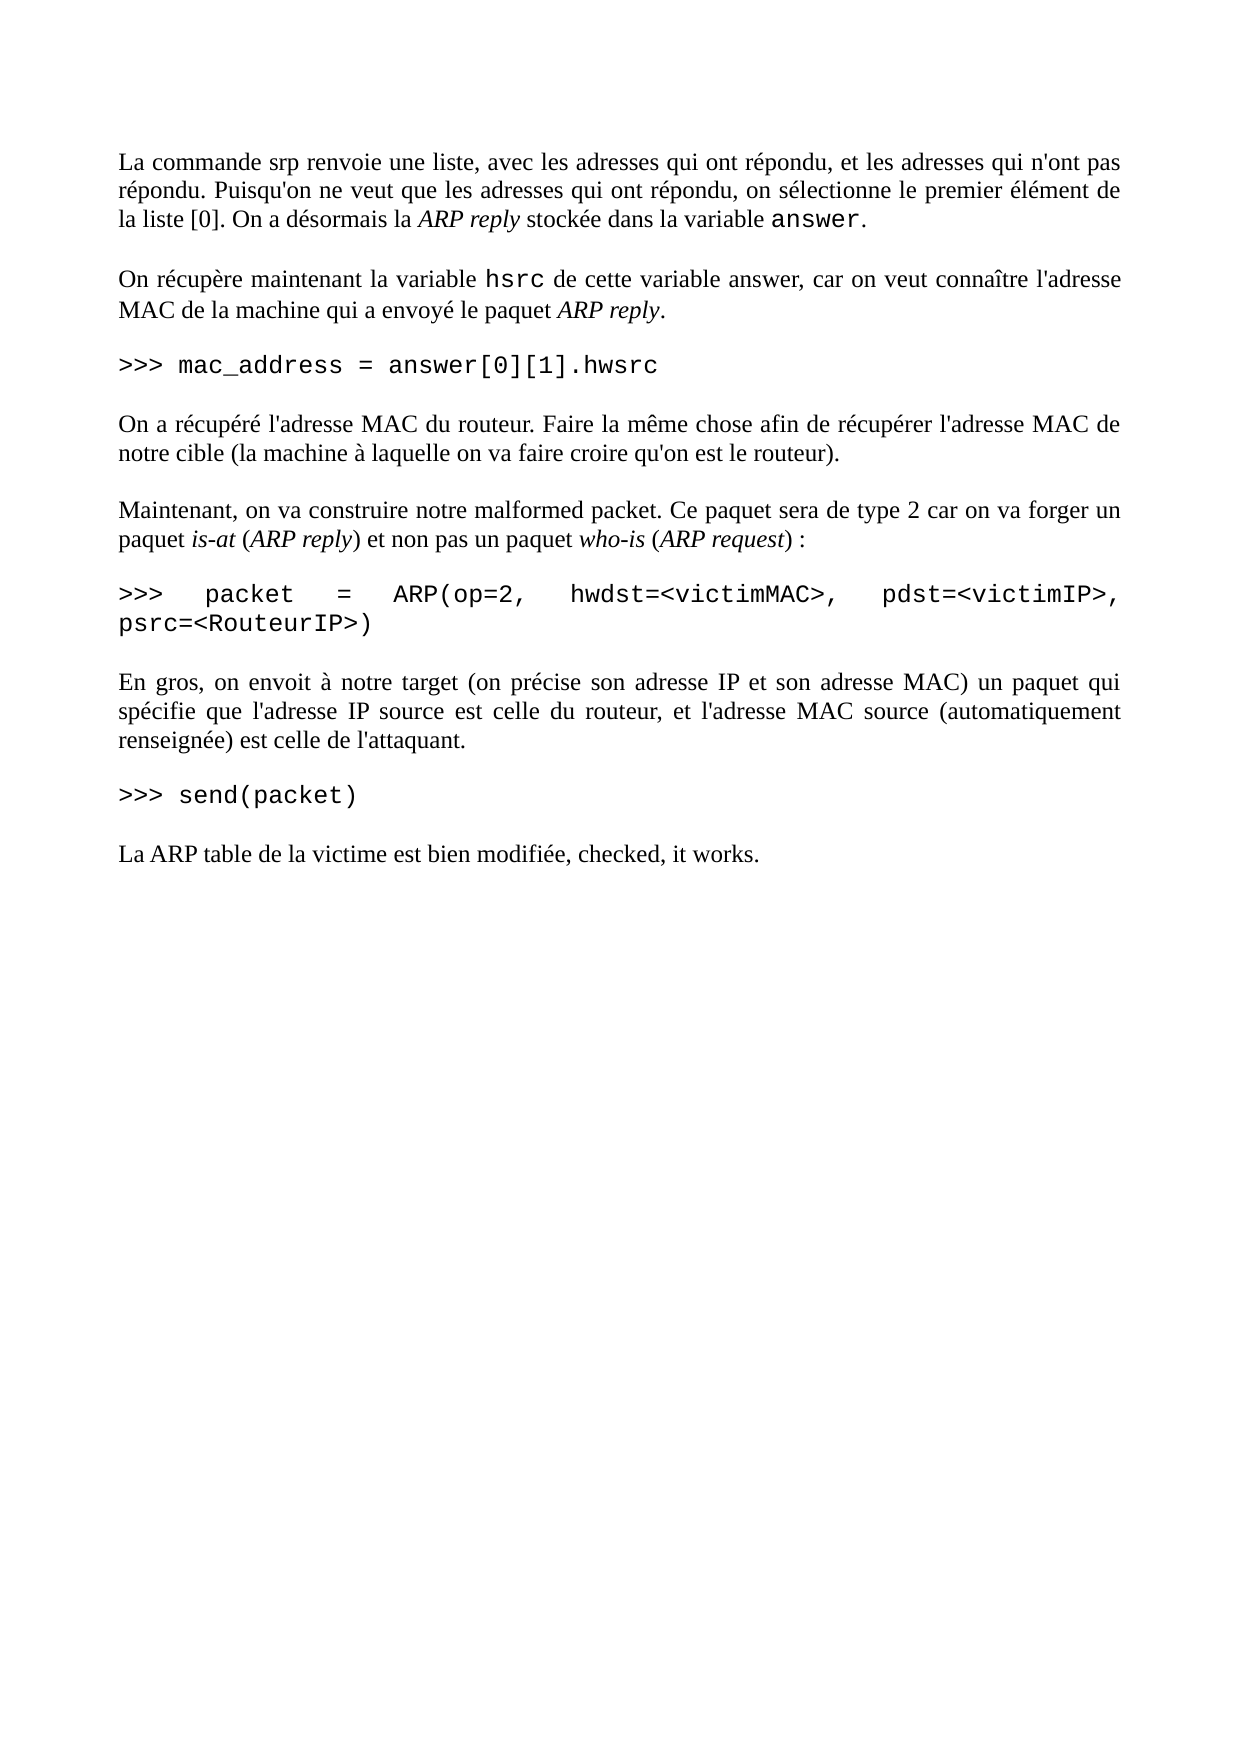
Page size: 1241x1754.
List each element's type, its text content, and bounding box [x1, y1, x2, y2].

text On a récupéré l'adresse MAC du routeur. Faire la même chose afin de récupérer l'adresse MAC de notre cible (la machine à laquelle on va faire croire qu'on est le routeur). [118, 409, 1122, 467]
text En gros, on envoit à notre target (on précise son adresse IP et son adresse MAC) un paquet qui spécifie que l'adresse IP source est celle du routeur, et l'adresse MAC source (automatiquement renseignée) est celle de l'attaquant. [118, 667, 1122, 753]
text La ARP table de la victime est bien modifiée, checked, it works. [118, 839, 1122, 868]
text >>> mac_address = answer[0][1].hwsrc [118, 352, 1122, 381]
text La commande srp renvoie une liste, avec les adresses qui ont répondu, et les adresses qui n'ont pas répondu. Puisqu'on ne veut que les adresses qui ont répondu, on sélectionne le premier élément de la liste [0]. On a désormais la ARP reply stockée dans la variable answer. [118, 147, 1122, 235]
text >>> send(packet) [118, 782, 1122, 811]
text >>> packet = ARP(op=2, hwdst=<victimMAC>, pdst=<victimIP>, psrc=<RouteurIP>) [118, 582, 1122, 638]
text On récupère maintenant la variable hsrc de cette variable answer, car on veut connaître l'adresse MAC de la machine qui a envoyé le paquet ARP reply. [118, 264, 1122, 323]
text Maintenant, on va construire notre malformed packet. Ce paquet sera de type 2 car on va forger un paquet is-at (ARP reply) et non pas un paquet who-is (ARP request) : [118, 496, 1122, 553]
